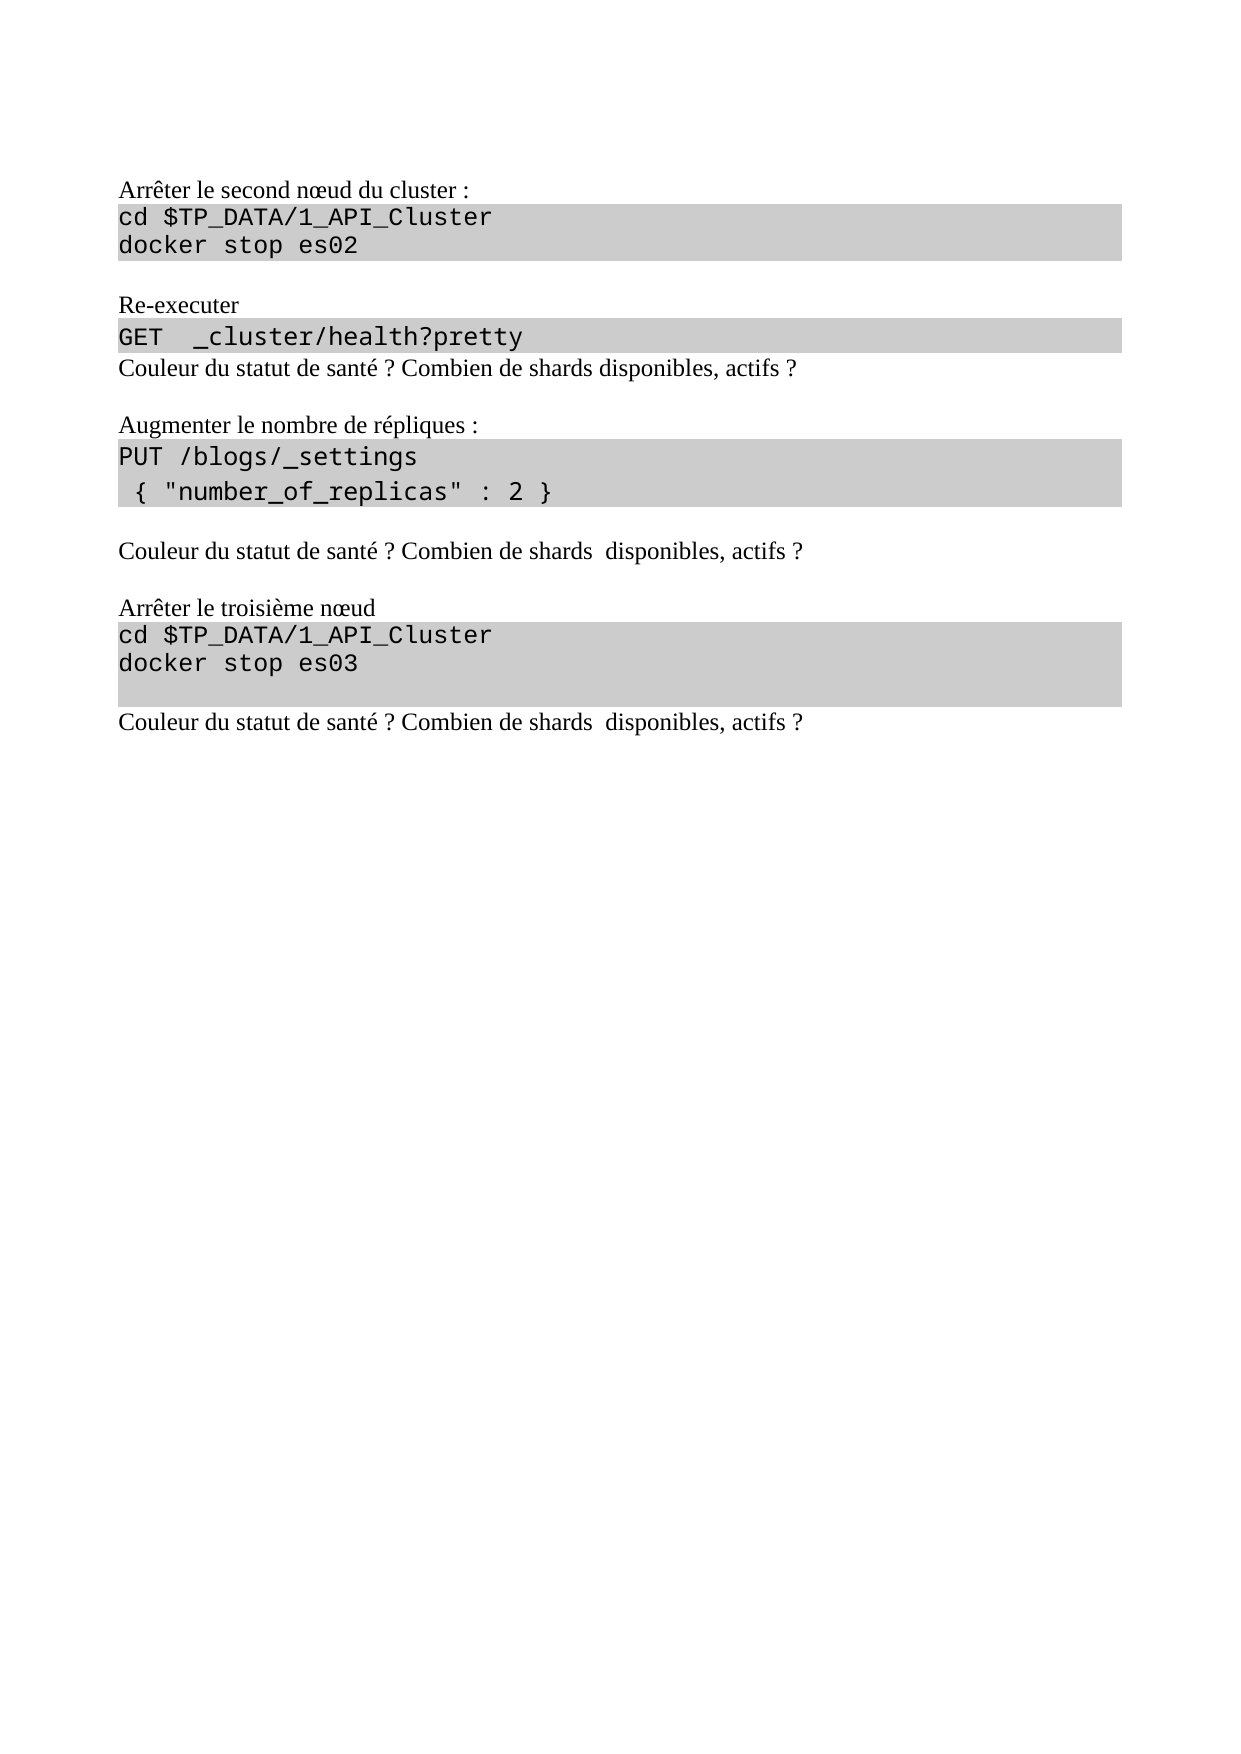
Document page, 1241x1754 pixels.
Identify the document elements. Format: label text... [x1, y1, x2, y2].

text cd $TP_DATA/1_API_Cluster docker stop es03 [118, 622, 1122, 707]
text PUT /blogs/_settings { "number_of_replicas" : 2 } [118, 439, 1122, 507]
text [118, 118, 1122, 147]
text Augmenter le nombre de répliques : [118, 410, 1122, 439]
text GET _cluster/health?pretty [118, 318, 1122, 353]
text Re-executer [118, 290, 1122, 318]
text cd $TP_DATA/1_API_Cluster docker stop es02 [118, 204, 1122, 261]
text Couleur du statut de santé ? Combien de shards disponibles, actifs ? [118, 353, 1122, 382]
text Arrêter le second nœud du cluster : [118, 176, 1122, 204]
text Couleur du statut de santé ? Combien de shards disponibles, actifs ? [118, 536, 1122, 565]
text Arrêter le troisième nœud [118, 593, 1122, 622]
text Couleur du statut de santé ? Combien de shards disponibles, actifs ? [118, 707, 1122, 736]
